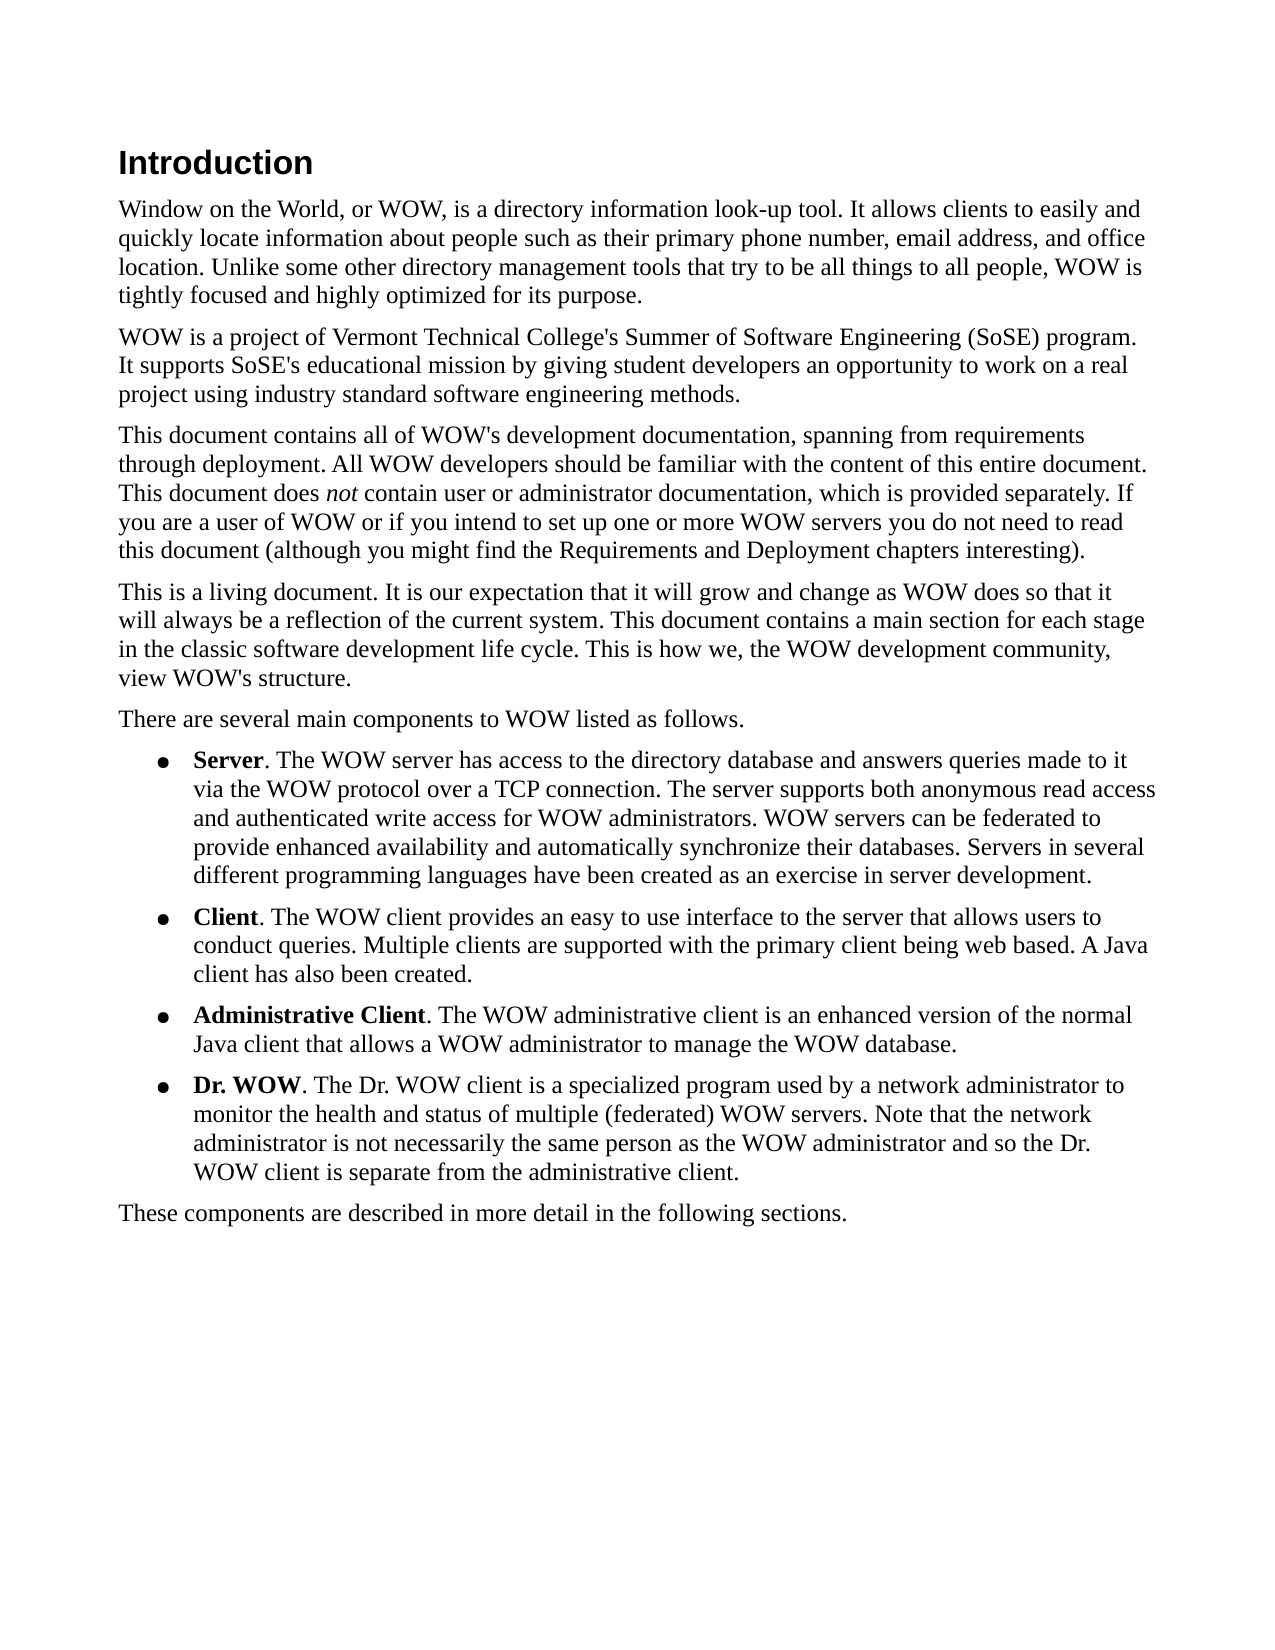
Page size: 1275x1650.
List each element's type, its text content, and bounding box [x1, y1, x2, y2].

list Server. The WOW server has access to the directory database and answers queries made to it via the WOW protocol over a TCP connection. The server supports both anonymous read access and authenticated write access for WOW administrators. WOW servers can be federated to provide enhanced availability and automatically synchronize their databases. Servers in several different programming languages have been created as an exercise in server development. [156, 746, 1157, 889]
text There are several main components to WOW listed as follows. [118, 704, 1157, 733]
text This is a living document. It is our expectation that it will grow and change as WOW does so that it will always be a reflection of the current system. This document contains a main section for each stage in the classic software development life cycle. This is how we, the WOW development community, view WOW's structure. [118, 577, 1157, 692]
list Dr. WOW. The Dr. WOW client is a specialized program used by a network administrator to monitor the health and status of multiple (federated) WOW servers. Note that the network administrator is not necessarily the same person as the WOW administrator and so the Dr. WOW client is separate from the administrative client. [156, 1071, 1157, 1186]
subtitle Introduction [118, 143, 1157, 182]
text These components are described in more detail in the following sections. [118, 1198, 1157, 1227]
text Window on the World, or WOW, is a directory information look-up tool. It allows clients to easily and quickly locate information about people such as their primary phone number, email address, and office location. Unlike some other directory management tools that try to be all things to all people, WOW is tightly focused and highly optimized for its purpose. [118, 194, 1157, 309]
text This document contains all of WOW's development documentation, spanning from requirements through deployment. All WOW developers should be familiar with the content of this entire document. This document does not contain user or administrator documentation, which is provided separately. If you are a user of WOW or if you intend to set up one or more WOW servers you do not need to read this document (although you might find the Requirements and Deployment chapters interesting). [118, 421, 1157, 564]
list Administrative Client. The WOW administrative client is an enhanced version of the normal Java client that allows a WOW administrator to manage the WOW database. [156, 1001, 1157, 1058]
list Client. The WOW client provides an easy to use interface to the server that allows users to conduct queries. Multiple clients are supported with the primary client being web based. A Java client has also been created. [156, 902, 1157, 988]
text WOW is a project of Vermont Technical College's Summer of Software Engineering (SoSE) program. It supports SoSE's educational mission by giving student developers an opportunity to work on a real project using industry standard software engineering methods. [118, 322, 1157, 408]
